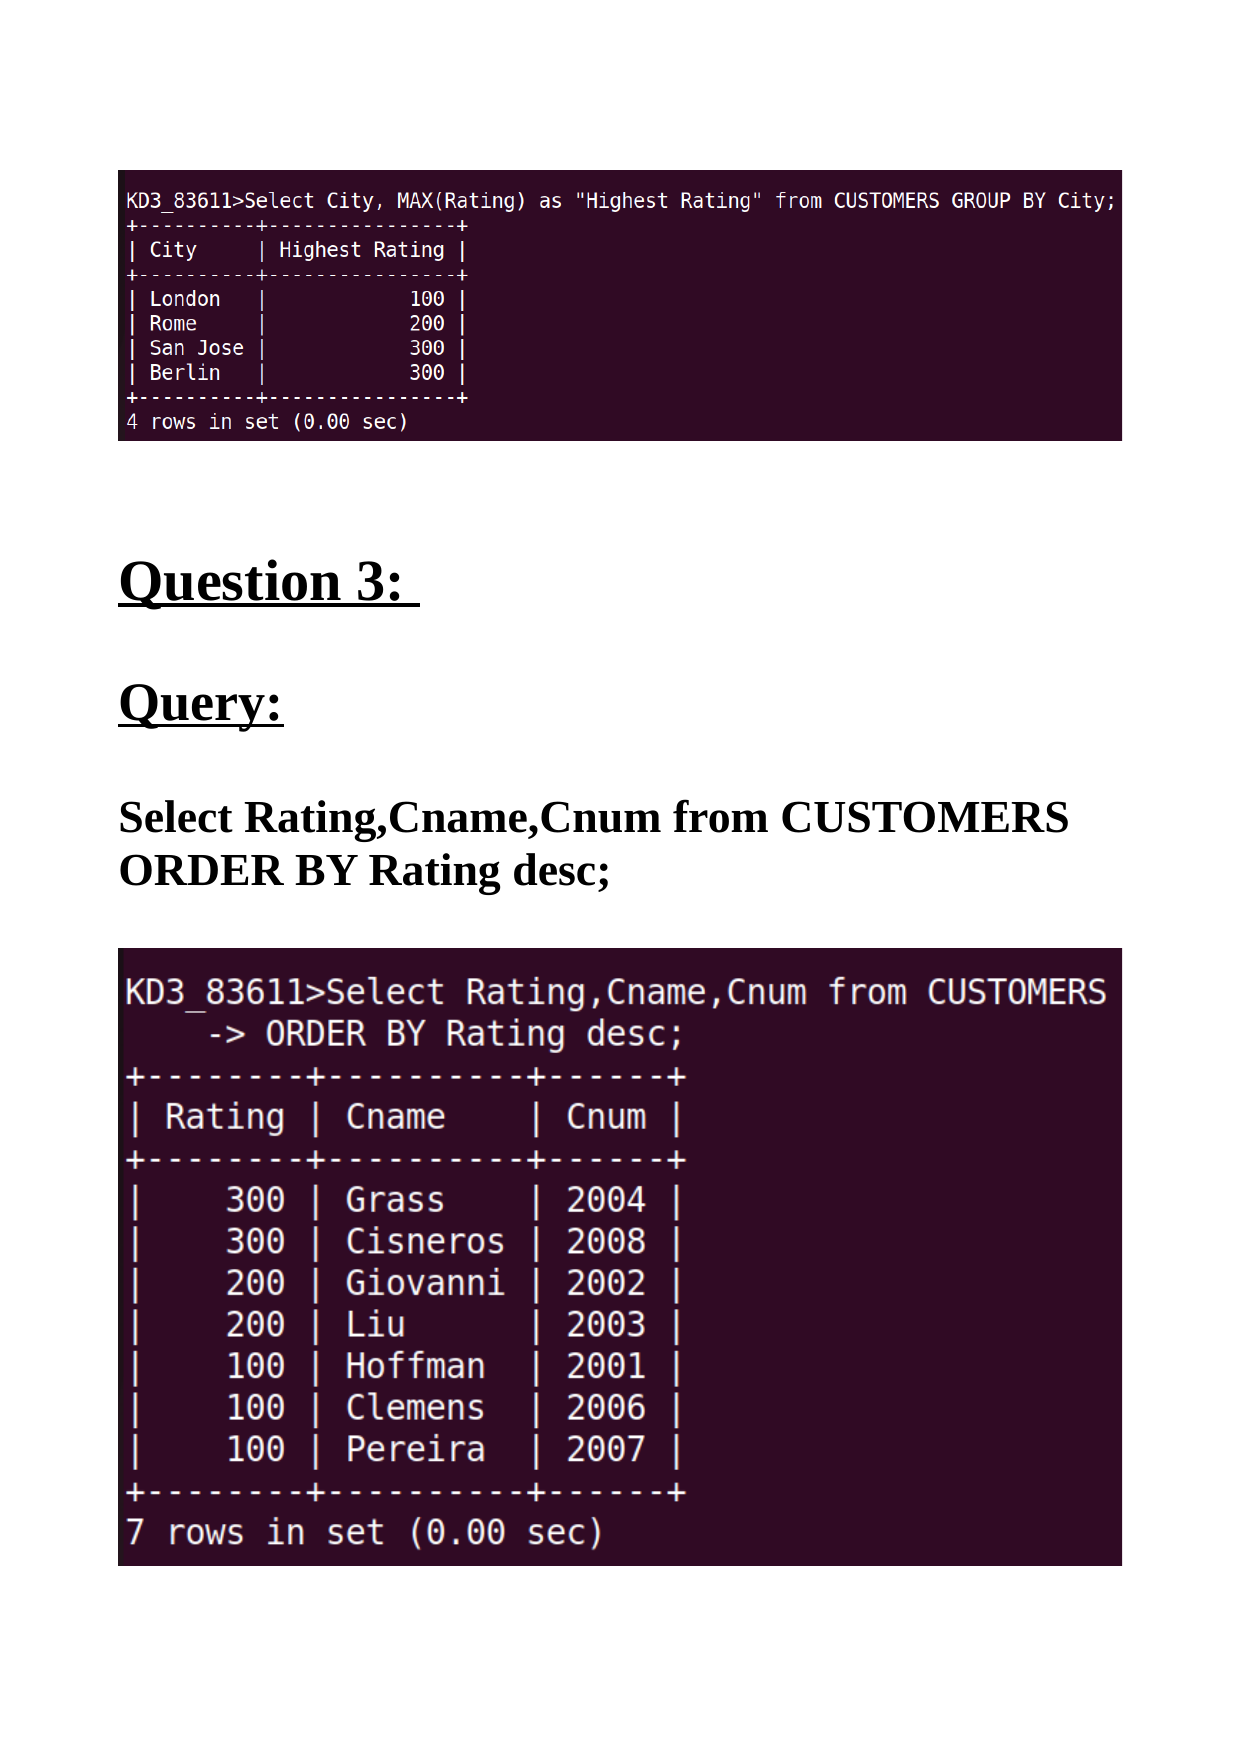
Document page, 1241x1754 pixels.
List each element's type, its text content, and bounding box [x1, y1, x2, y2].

text ORDER BY Rating desc; [118, 843, 1122, 895]
text Select Rating,Cname,Cnum from CUSTOMERS [118, 790, 1122, 843]
text Query: [118, 670, 1122, 732]
picture [118, 170, 1123, 441]
picture [118, 948, 1123, 1566]
text Question 3: [118, 546, 1122, 613]
